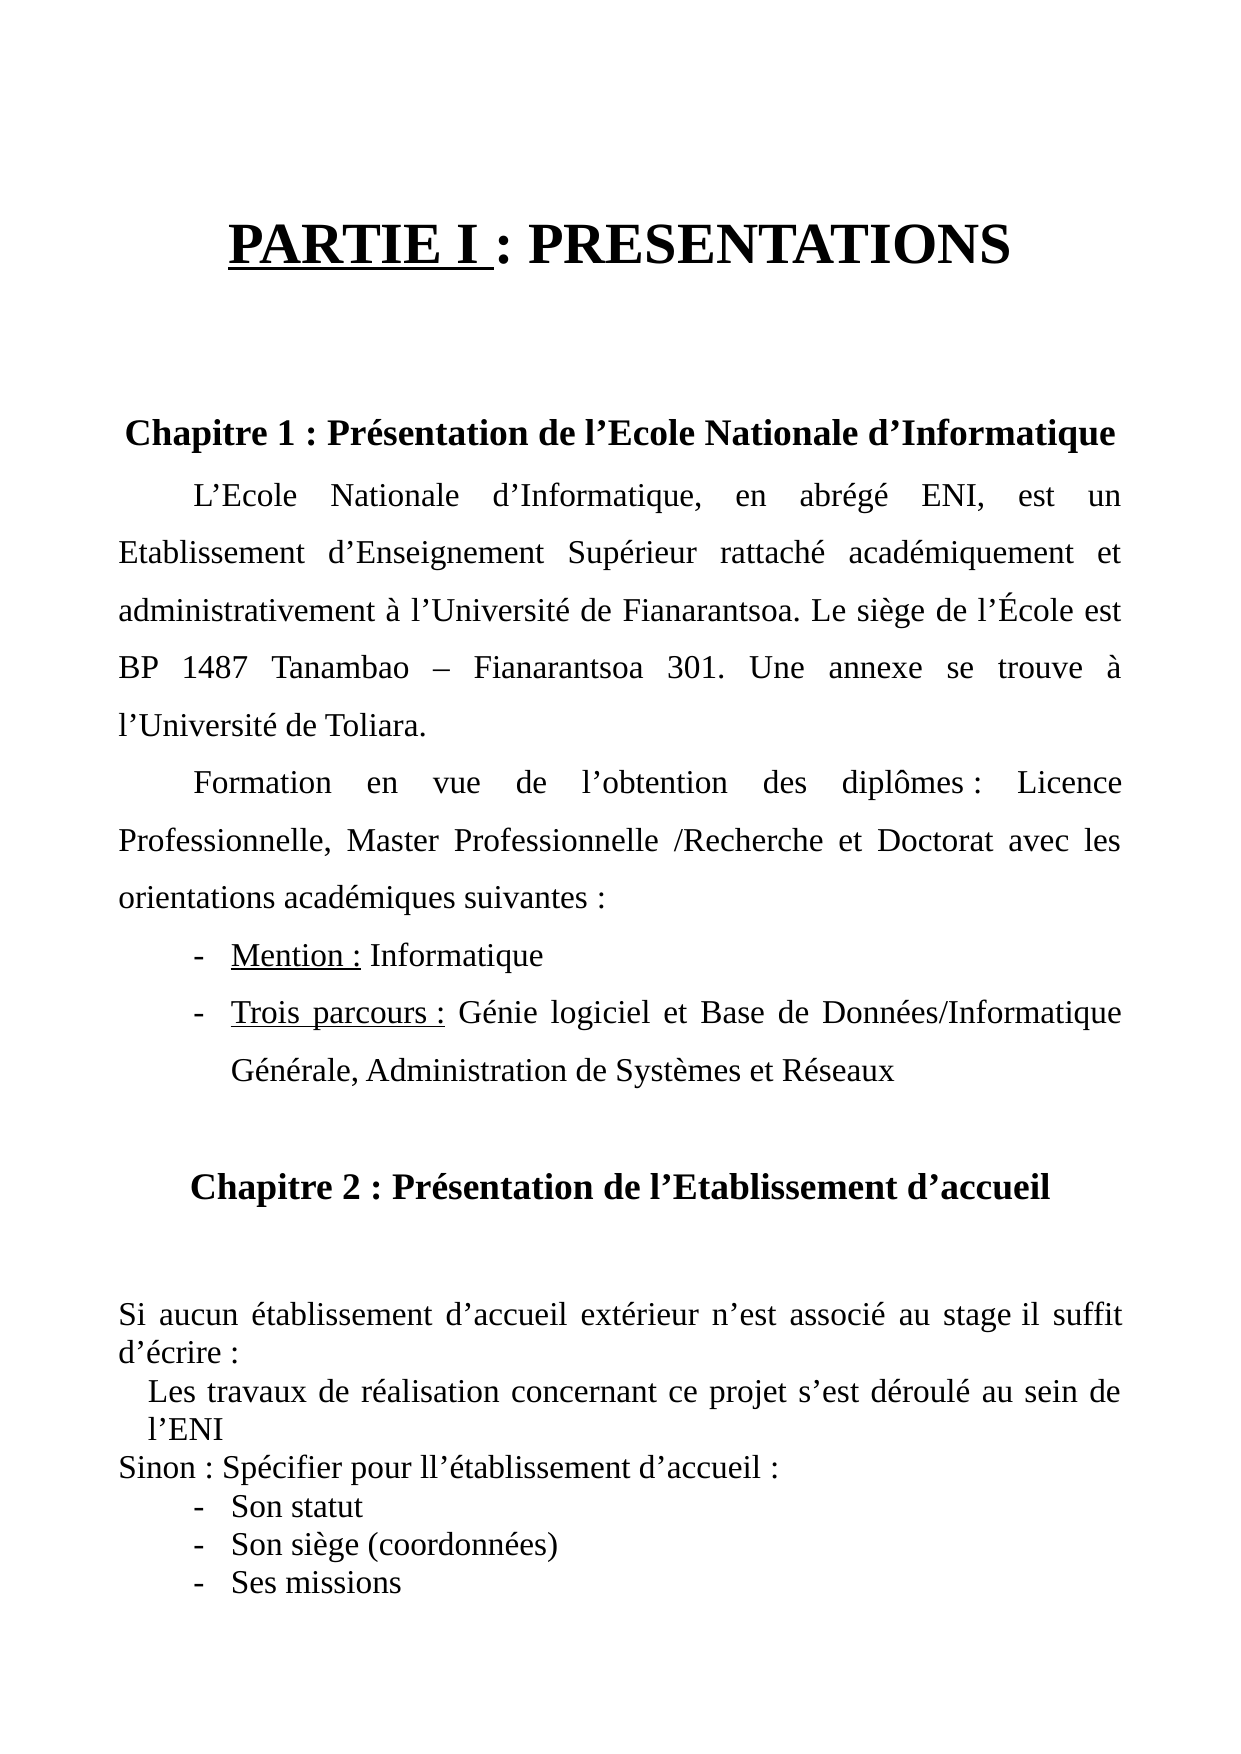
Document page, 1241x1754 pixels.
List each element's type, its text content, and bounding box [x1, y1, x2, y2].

text Chapitre 2 : Présentation de l’Etablissement d’accueil [118, 1165, 1122, 1208]
list Trois parcours : Génie logiciel et Base de Données/Informatique Générale, Administration de Systèmes et Réseaux [193, 992, 1122, 1088]
text Si aucun établissement d’accueil extérieur n’est associé au stage il suffit d’écrire : [118, 1294, 1122, 1371]
text Les travaux de réalisation concernant ce projet s’est déroulé au sein de l’ENI [148, 1371, 1122, 1447]
text Sinon : Spécifier pour ll’établissement d’accueil : [118, 1447, 1122, 1486]
list Mention : Informatique [193, 935, 1122, 973]
list Ses missions [193, 1562, 1122, 1601]
list Son statut [193, 1486, 1122, 1524]
text PARTIE I : PRESENTATIONS [118, 209, 1122, 276]
text Chapitre 1 : Présentation de l’Ecole Nationale d’Informatique [118, 410, 1122, 453]
text Formation en vue de l’obtention des diplômes : Licence Professionnelle, Master Professionnelle /Recherche et Doctorat avec les orientations académiques suivantes : [118, 762, 1122, 916]
text L’Ecole Nationale d’Informatique, en abrégé ENI, est un Etablissement d’Enseignement Supérieur rattaché académiquement et administrativement à l’Université de Fianarantsoa. Le siège de l’École est BP 1487 Tanambao – Fianarantsoa 301. Une annexe se trouve à l’Université de Toliara. [118, 475, 1122, 743]
list Son siège (coordonnées) [193, 1524, 1122, 1562]
